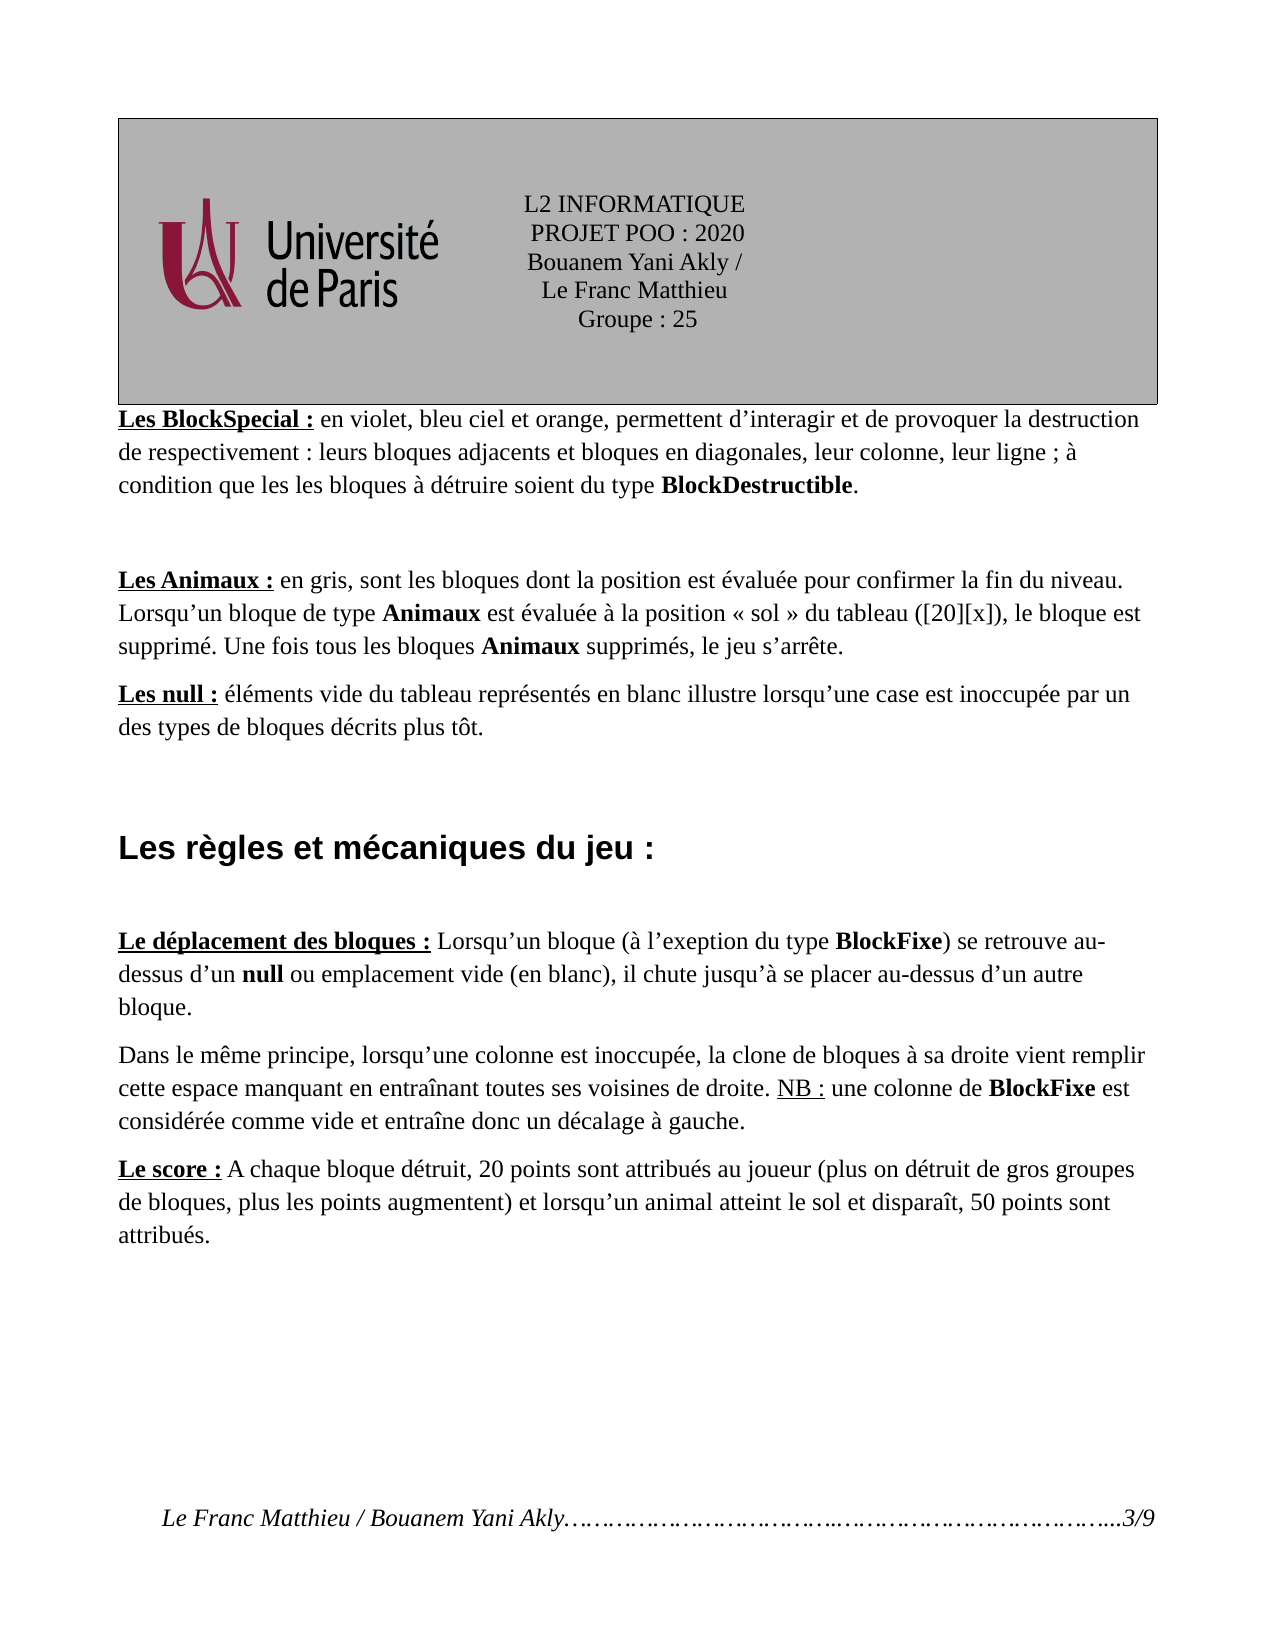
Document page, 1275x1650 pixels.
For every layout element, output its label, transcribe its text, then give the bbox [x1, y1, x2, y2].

text Le déplacement des bloques : Lorsqu’un bloque (à l’exeption du type BlockFixe) se retrouve au-dessus d’un null ou emplacement vide (en blanc), il chute jusqu’à se placer au-dessus d’un autre bloque. [118, 926, 1157, 1021]
picture [137, 173, 462, 341]
text Les null : éléments vide du tableau représentés en blanc illustre lorsqu’une case est inoccupée par un des types de bloques décrits plus tôt. [118, 679, 1157, 740]
text Les BlockSpecial : en violet, bleu ciel et orange, permettent d’interagir et de provoquer la destruction de respectivement : leurs bloques adjacents et bloques en diagonales, leur colonne, leur ligne ; à condition que les les bloques à détruire soient du type BlockDestructible. [118, 405, 1157, 498]
text Le score : A chaque bloque détruit, 20 points sont attribués au joueur (plus on détruit de gros groupes de bloques, plus les points augmentent) et lorsqu’un animal atteint le sol et disparaît, 50 points sont attribués. [118, 1154, 1157, 1248]
text Dans le même principe, lorsqu’une colonne est inoccupée, la clone de bloques à sa droite vient remplir cette espace manquant en entraînant toutes ses voisines de droite. NB : une colonne de BlockFixe est considérée comme vide et entraîne donc un décalage à gauche. [118, 1040, 1157, 1135]
subtitle Les règles et mécaniques du jeu : [118, 828, 1157, 866]
text Les Animaux : en gris, sont les bloques dont la position est évaluée pour confirmer la fin du niveau. Lorsqu’un bloque de type Animaux est évaluée à la position « sol » du tableau ([20][x]), le bloque est supprimé. Une fois tous les bloques Animaux supprimés, le jeu s’arrête. [118, 565, 1157, 660]
